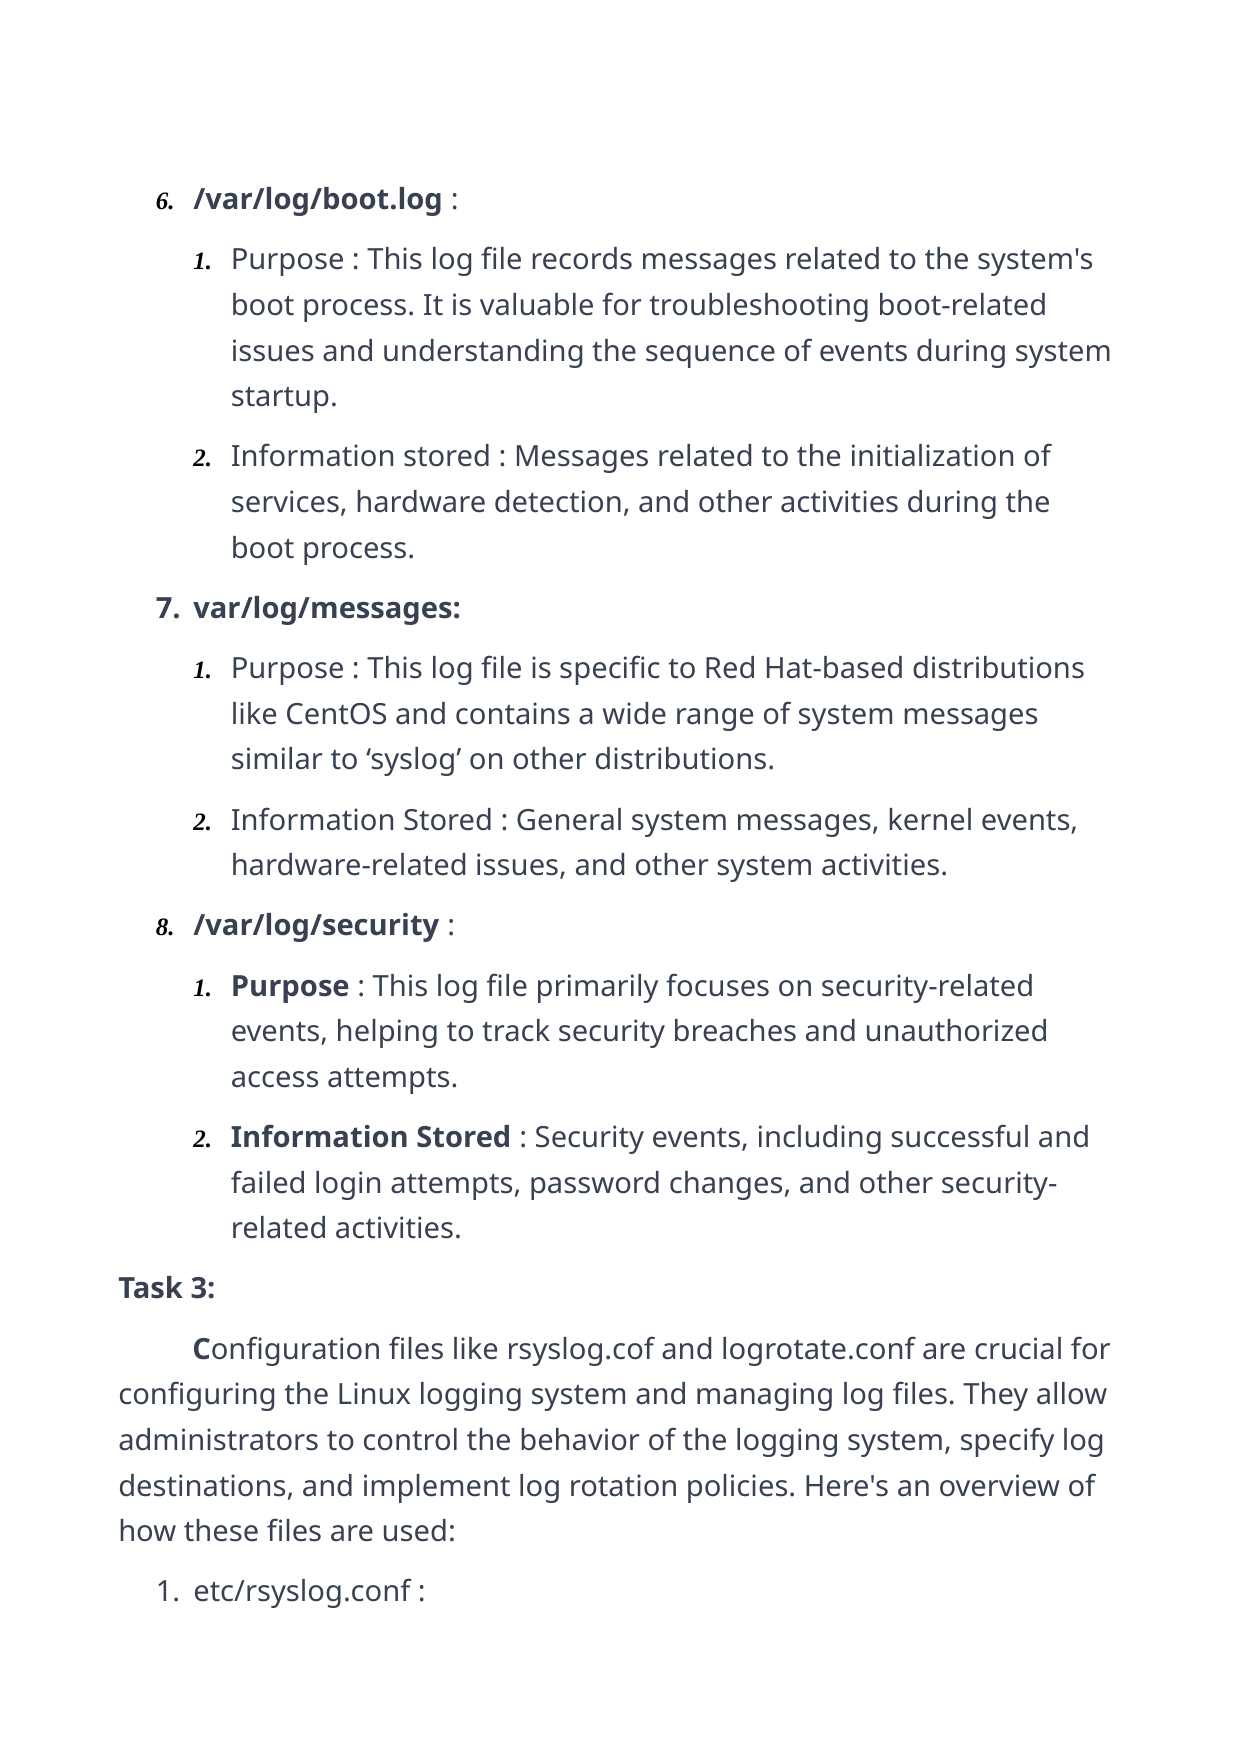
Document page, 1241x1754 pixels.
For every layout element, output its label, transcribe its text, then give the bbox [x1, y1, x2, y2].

text Task 3: [118, 1268, 1122, 1307]
list /var/log/security : [156, 904, 1122, 944]
list /var/log/boot.log : [156, 178, 1122, 218]
list Purpose : This log file is specific to Red Hat-based distributions like CentOS and contains a wide range of system messages similar to ‘syslog’ on other distributions. [193, 647, 1122, 778]
list var/log/messages: [156, 587, 1122, 627]
list Information Stored : General system messages, kernel events, hardware-related issues, and other system activities. [193, 799, 1122, 884]
list Purpose : This log file records messages related to the system's boot process. It is valuable for troubleshooting boot-related issues and understanding the sequence of events during system startup. [193, 238, 1122, 415]
list Information stored : Messages related to the initialization of services, hardware detection, and other activities during the boot process. [193, 436, 1122, 567]
list Information Stored : Security events, including successful and failed login attempts, password changes, and other security-related activities. [193, 1116, 1122, 1247]
list Purpose : This log file primarily focuses on security-related events, helping to track security breaches and unauthorized access attempts. [193, 965, 1122, 1096]
list etc/rsyslog.conf : [156, 1571, 1122, 1610]
text Configuration files like rsyslog.cof and logrotate.conf are crucial for configuring the Linux logging system and managing log files. They allow administrators to control the behavior of the logging system, specify log destinations, and implement log rotation policies. Here's an overview of how these files are used: [118, 1328, 1122, 1550]
